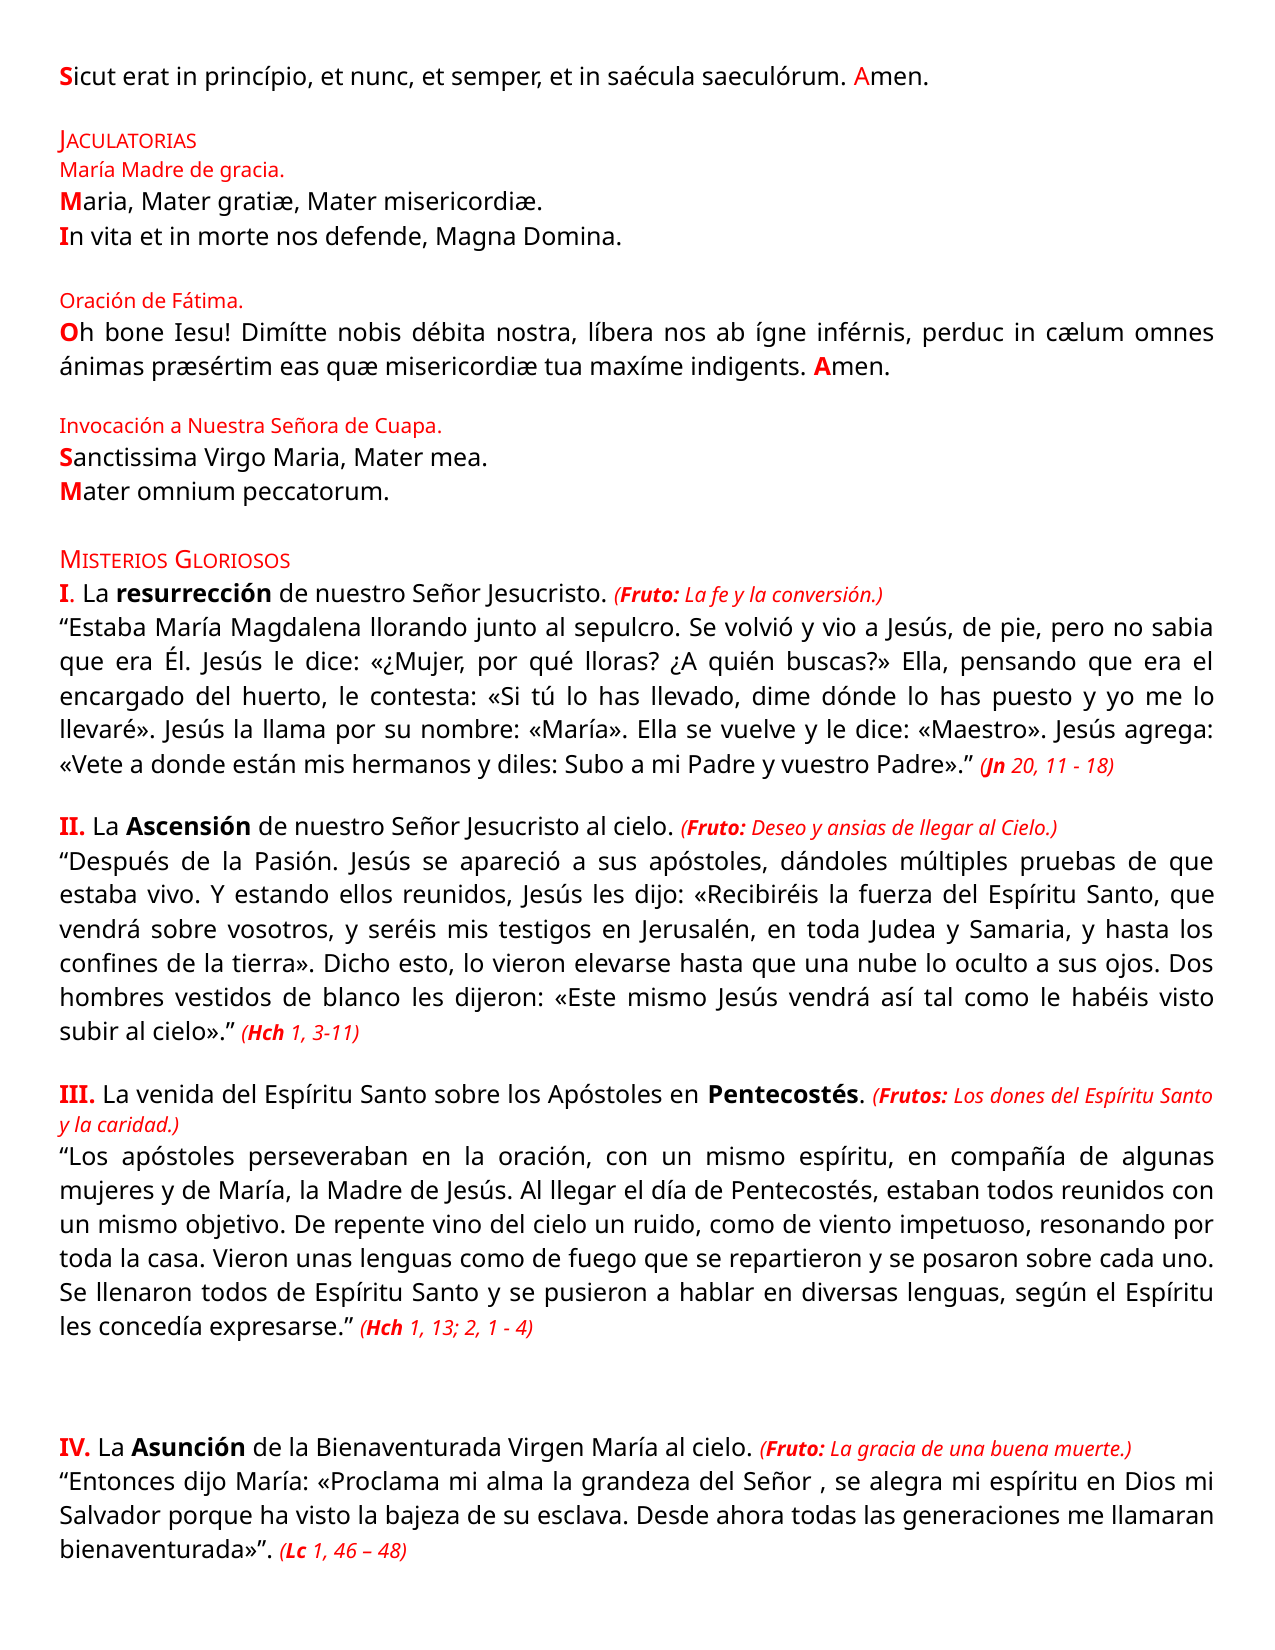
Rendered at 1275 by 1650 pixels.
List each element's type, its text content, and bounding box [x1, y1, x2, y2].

text Oración de Fátima. [59, 286, 1216, 315]
text Misterios Gloriosos [59, 542, 1216, 576]
text Sanctissima Virgo Maria, Mater mea. [59, 440, 1216, 474]
text “Entonces dijo María: «Proclama mi alma la grandeza del Señor , se alegra mi espíritu en Dios mi Salvador porque ha visto la bajeza de su esclava. Desde ahora todas las generaciones me llamaran bienaventurada»”. (Lc 1, 46 – 48) [59, 1463, 1216, 1566]
text “Los apóstoles perseveraban en la oración, con un mismo espíritu, en compañía de algunas mujeres y de María, la Madre de Jesús. Al llegar el día de Pentecostés, estaban todos reunidos con un mismo objetivo. De repente vino del cielo un ruido, como de viento impetuoso, resonando por toda la casa. Vieron unas lenguas como de fuego que se repartieron y se posaron sobre cada uno. Se llenaron todos de Espíritu Santo y se pusieron a hablar en diversas lenguas, según el Espíritu les concedía expresarse.” (Hch 1, 13; 2, 1 - 4) [59, 1139, 1216, 1343]
text I. La resurrección de nuestro Señor Jesucristo. (Fruto: La fe y la conversión.) [59, 576, 1216, 610]
text In vita et in morte nos defende, Magna Domina. [59, 218, 1216, 252]
text María Madre de gracia. [59, 156, 1216, 184]
text II. La Ascensión de nuestro Señor Jesucristo al cielo. (Fruto: Deseo y ansias de llegar al Cielo.) [59, 809, 1216, 843]
text Oh bone Iesu! Dimítte nobis débita nostra, líbera nos ab ígne inférnis, perduc in cælum omnes ánimas præsértim eas quæ misericordiæ tua maxíme indigents. Amen. [59, 315, 1216, 383]
text Maria, Mater gratiæ, Mater misericordiæ. [59, 184, 1216, 218]
text III. La venida del Espíritu Santo sobre los Apóstoles en Pentecostés. (Frutos: Los dones del Espíritu Santo y la caridad.) [59, 1076, 1216, 1139]
text “Estaba María Magdalena llorando junto al sepulcro. Se volvió y vio a Jesús, de pie, pero no sabia que era Él. Jesús le dice: «¿Mujer, por qué lloras? ¿A quién buscas?» Ella, pensando que era el encargado del huerto, le contesta: «Si tú lo has llevado, dime dónde lo has puesto y yo me lo llevaré». Jesús la llama por su nombre: «María». Ella se vuelve y le dice: «Maestro». Jesús agrega: «Vete a donde están mis hermanos y diles: Subo a mi Padre y vuestro Padre».” (Jn 20, 11 - 18) [59, 610, 1216, 780]
text “Después de la Pasión. Jesús se apareció a sus apóstoles, dándoles múltiples pruebas de que estaba vivo. Y estando ellos reunidos, Jesús les dijo: «Recibiréis la fuerza del Espíritu Santo, que vendrá sobre vosotros, y seréis mis testigos en Jerusalén, en toda Judea y Samaria, y hasta los confines de la tierra». Dicho esto, lo vieron elevarse hasta que una nube lo oculto a sus ojos. Dos hombres vestidos de blanco les dijeron: «Este mismo Jesús vendrá así tal como le habéis visto subir al cielo».” (Hch 1, 3-11) [59, 843, 1216, 1047]
text IV. La Asunción de la Bienaventurada Virgen María al cielo. (Fruto: La gracia de una buena muerte.) [59, 1429, 1216, 1463]
text Jaculatorias [59, 122, 1216, 156]
text Sicut erat in princípio, et nunc, et semper, et in saécula saeculórum. Amen. [59, 59, 1216, 93]
text Mater omnium peccatorum. [59, 474, 1216, 508]
text Invocación a Nuestra Señora de Cuapa. [59, 411, 1216, 440]
